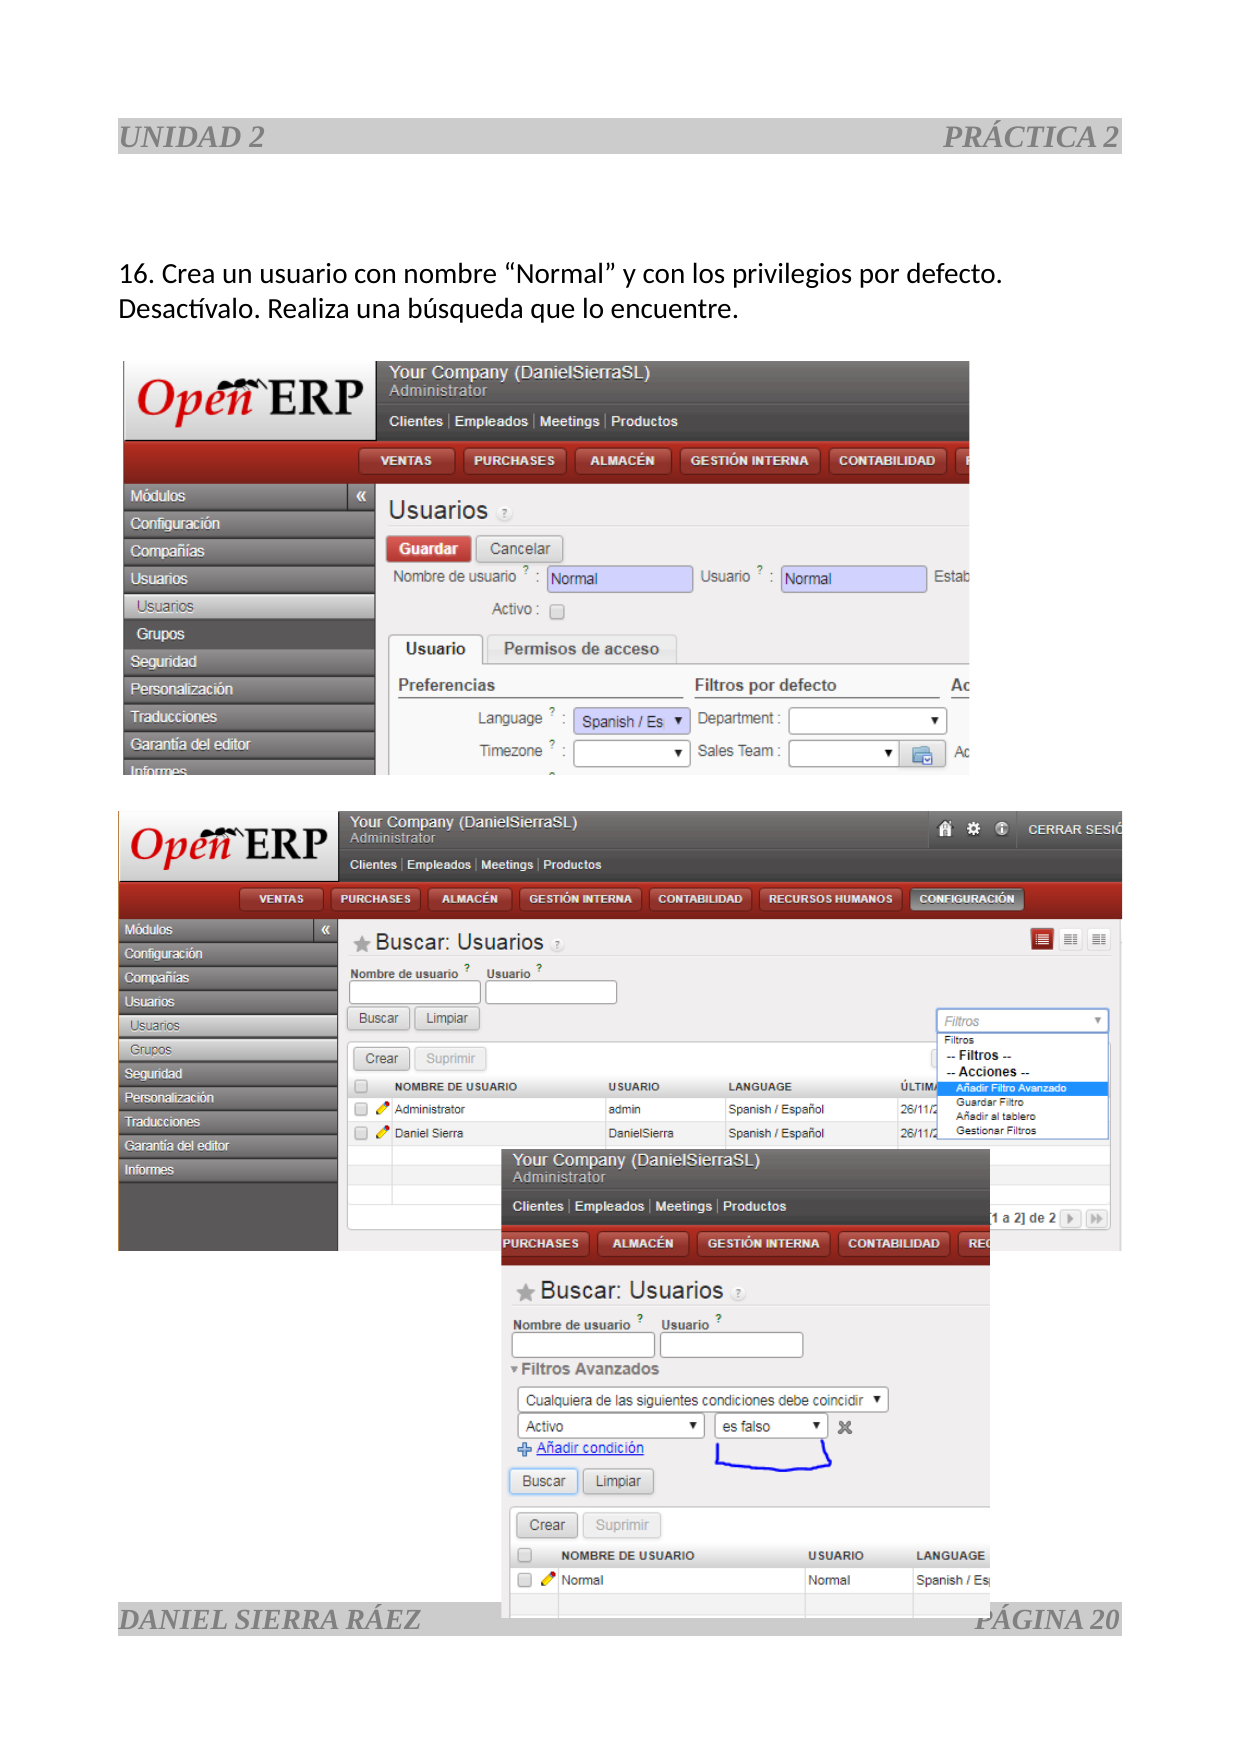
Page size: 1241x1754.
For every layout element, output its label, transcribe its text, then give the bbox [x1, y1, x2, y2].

picture [118, 811, 1123, 1618]
picture [123, 361, 970, 775]
text 16. Crea un usuario con nombre “Normal” y con los privilegios por defecto. Desactívalo. Realiza una búsqueda que lo encuentre. [118, 255, 1122, 326]
